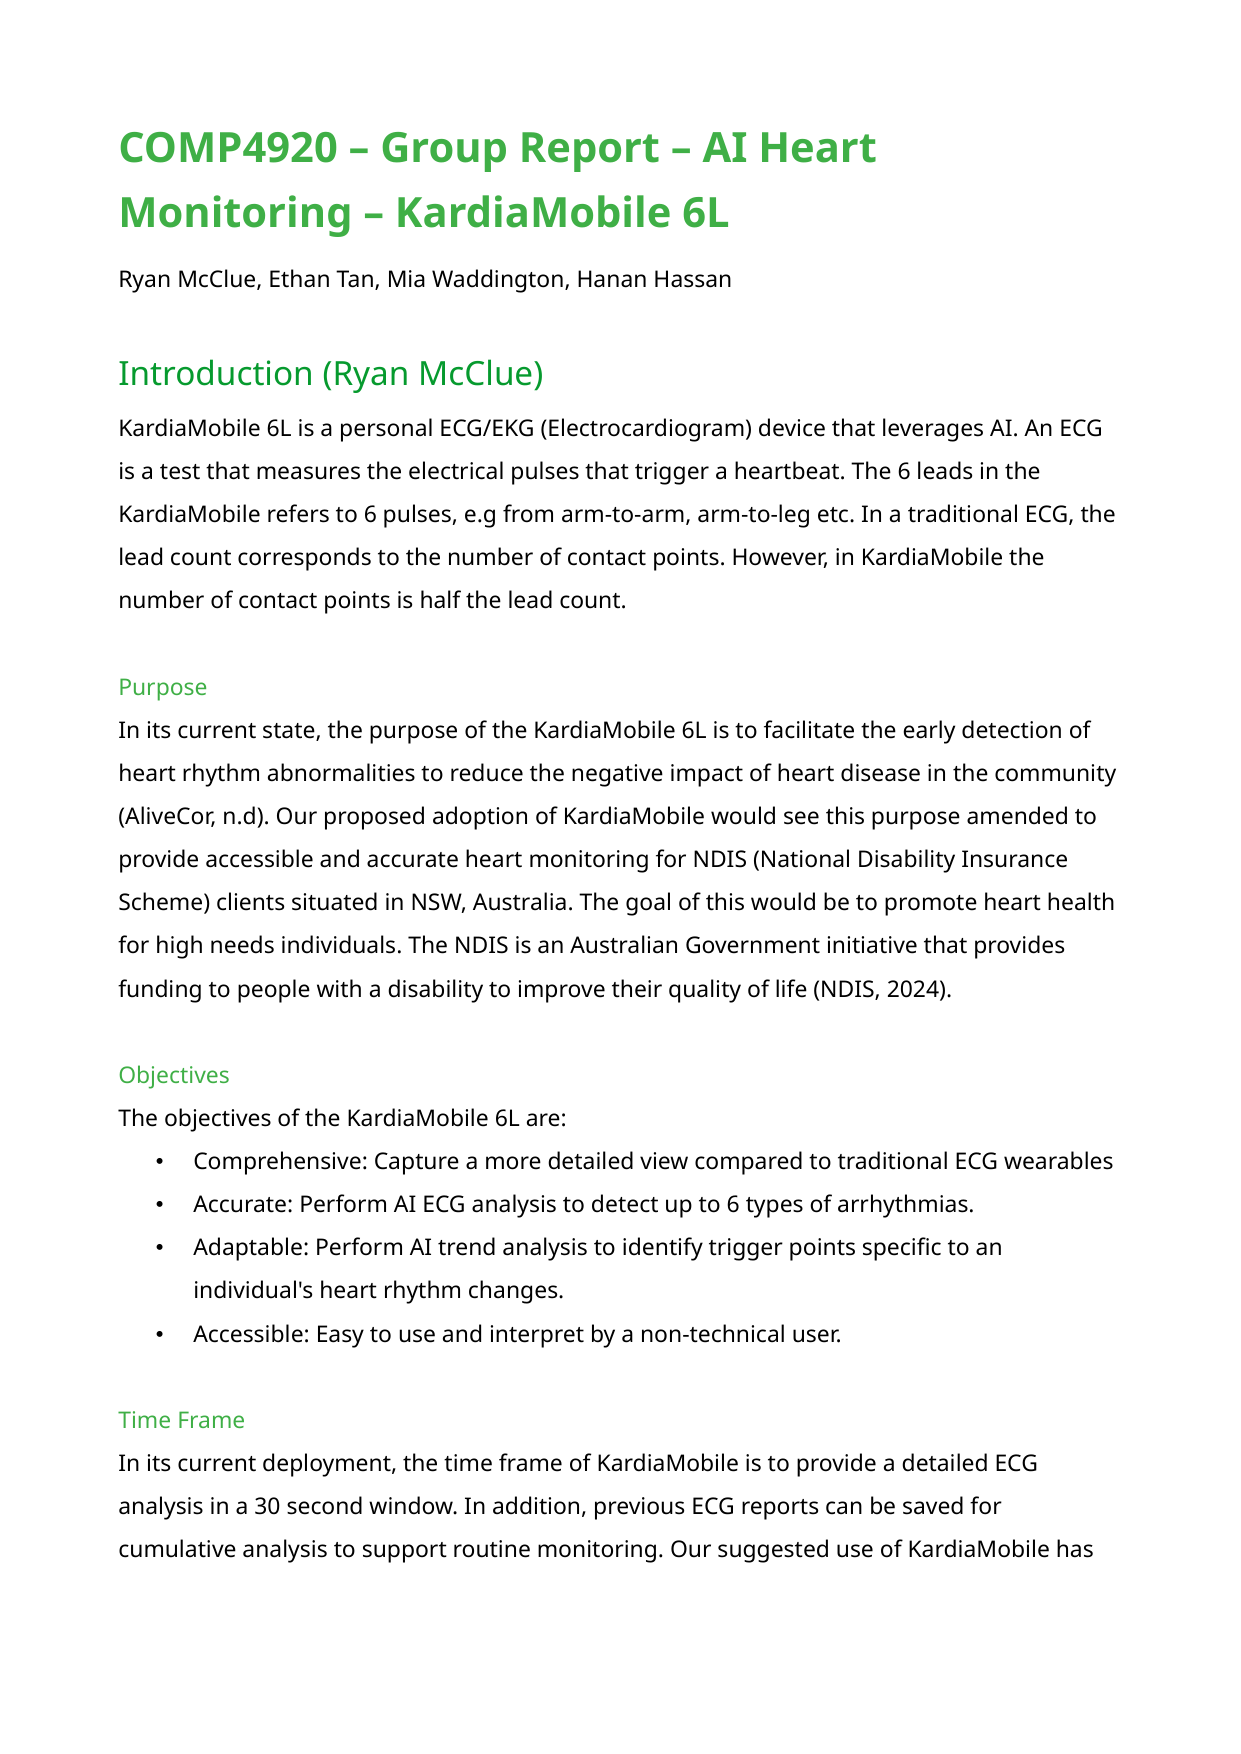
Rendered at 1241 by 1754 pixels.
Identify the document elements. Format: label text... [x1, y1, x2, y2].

list Accurate: Perform AI ECG analysis to detect up to 6 types of arrhythmias. [156, 1188, 1122, 1219]
text KardiaMobile 6L is a personal ECG/EKG (Electrocardiogram) device that leverages AI. An ECG is a test that measures the electrical pulses that trigger a heartbeat. The 6 leads in the KardiaMobile refers to 6 pulses, e.g from arm-to-arm, arm-to-leg etc. In a traditional ECG, the lead count corresponds to the number of contact points. However, in KardiaMobile the number of contact points is half the lead count. [118, 412, 1122, 616]
text In its current deployment, the time frame of KardiaMobile is to provide a detailed ECG analysis in a 30 second window. In addition, previous ECG reports can be saved for cumulative analysis to support routine monitoring. Our suggested use of KardiaMobile has [118, 1447, 1122, 1564]
text Ryan McClue, Ethan Tan, Mia Waddington, Hanan Hassan [118, 263, 1122, 294]
text The objectives of the KardiaMobile 6L are: [118, 1102, 1122, 1133]
list Comprehensive: Capture a more detailed view compared to traditional ECG wearables [156, 1145, 1122, 1176]
text Purpose [118, 628, 1122, 702]
text Introduction (Ryan McClue) [118, 349, 1122, 395]
text In its current state, the purpose of the KardiaMobile 6L is to facilitate the early detection of heart rhythm abnormalities to reduce the negative impact of heart disease in the community (AliveCor, n.d). Our proposed adoption of KardiaMobile would see this purpose amended to provide accessible and accurate heart monitoring for NDIS (National Disability Insurance Scheme) clients situated in NSW, Australia. The goal of this would be to promote heart health for high needs individuals. The NDIS is an Australian Government initiative that provides funding to people with a disability to improve their quality of life (NDIS, 2024). [118, 714, 1122, 1004]
text COMP4920 – Group Report – AI Heart Monitoring – KardiaMobile 6L [118, 118, 1122, 240]
list Adaptable: Perform AI trend analysis to identify trigger points specific to an individual's heart rhythm changes. [156, 1231, 1122, 1306]
list Accessible: Easy to use and interpret by a non-technical user. [156, 1318, 1122, 1349]
text Time Frame [118, 1404, 1122, 1435]
text Objectives [118, 1059, 1122, 1090]
